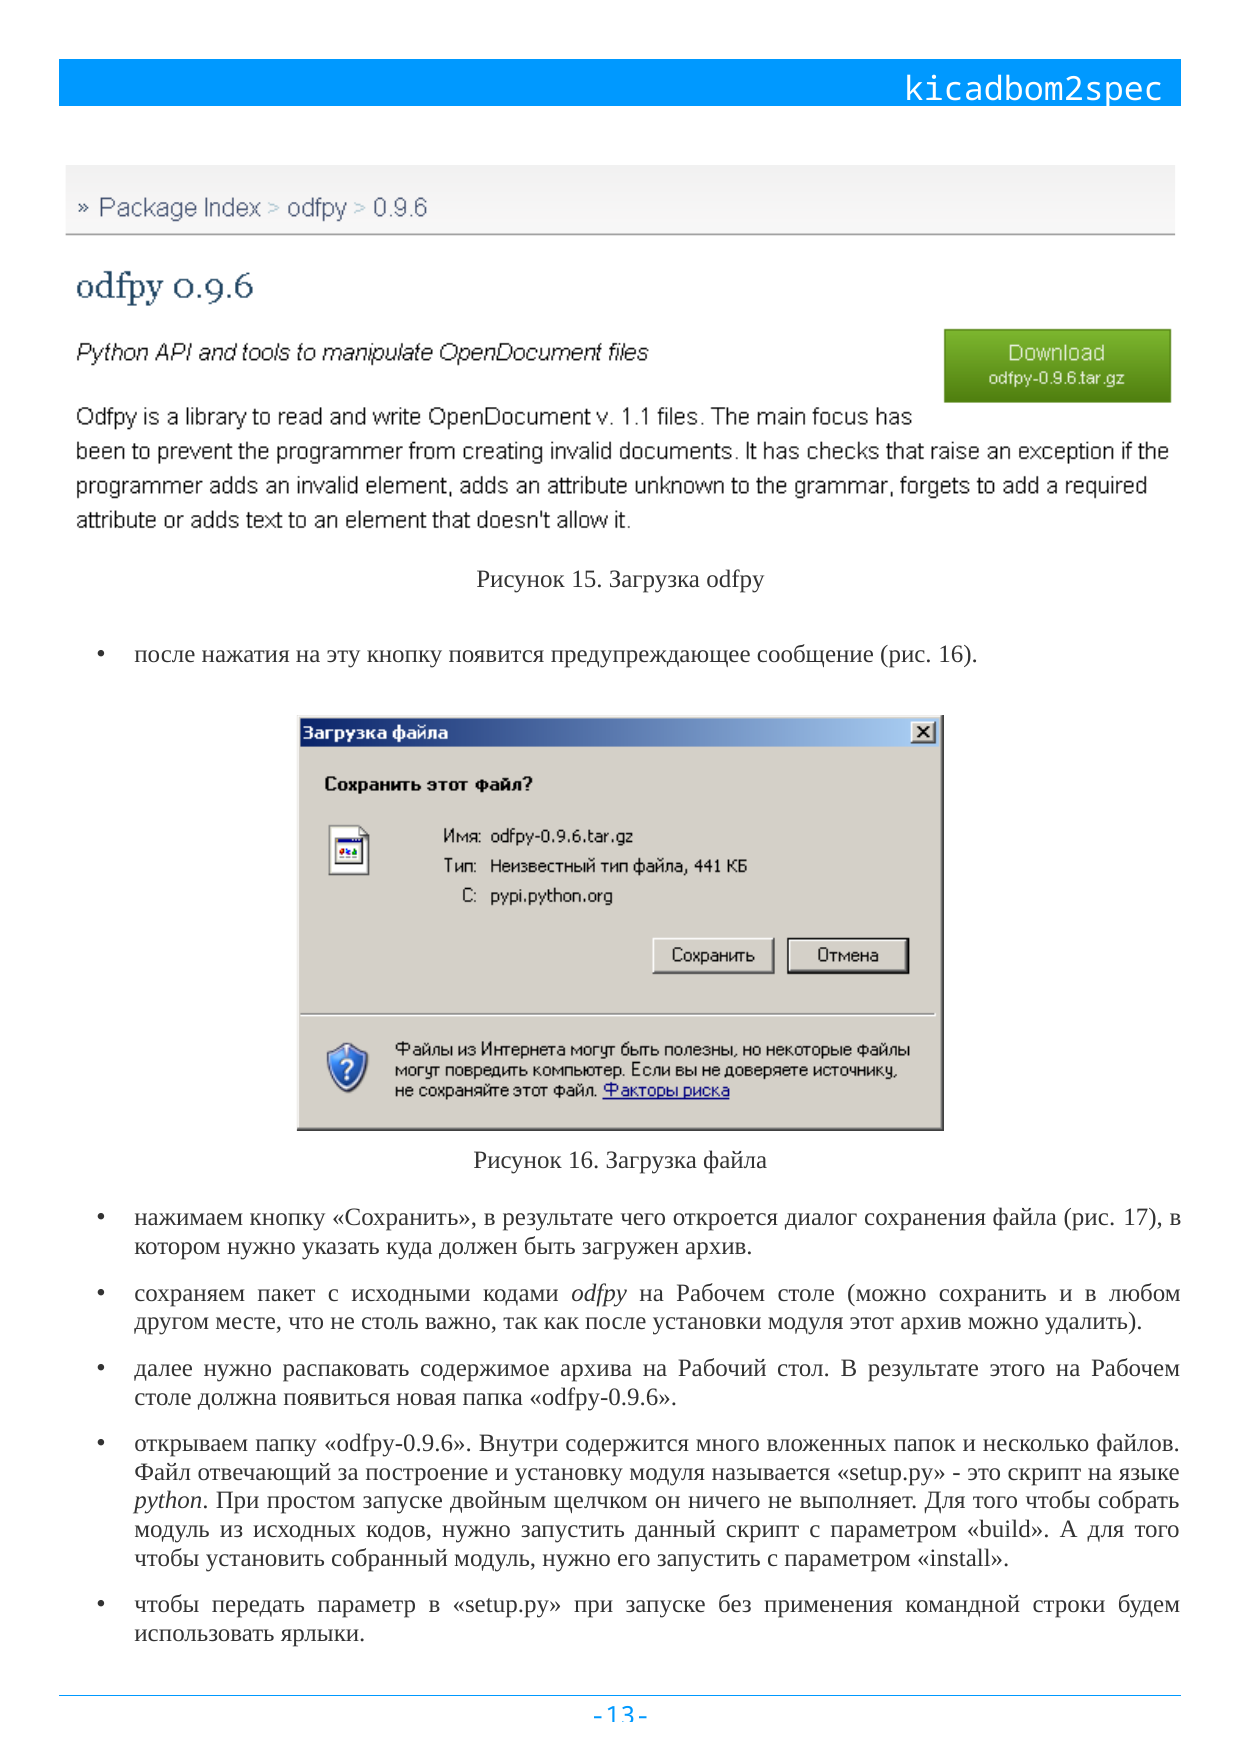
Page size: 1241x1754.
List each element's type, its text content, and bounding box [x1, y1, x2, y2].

list нажимаем кнопку «Сохранить», в результате чего откроется диалог сохранения файла (рис. 17), в котором нужно указать куда должен быть загружен архив. [97, 1202, 1181, 1260]
list после нажатия на эту кнопку появится предупреждающее сообщение (рис. 16). [97, 639, 1181, 668]
list открываем папку «odfpy-0.9.6». Внутри содержится много вложенных папок и несколько файлов. Файл отвечающий за построение и установку модуля называется «setup.py» - это скрипт на языке python. При простом запуске двойным щелчком он ничего не выполняет. Для того чтобы собрать модуль из исходных кодов, нужно запустить данный скрипт с параметром «build». А для того чтобы установить собранный модуль, нужно его запустить с параметром «install». [97, 1428, 1181, 1572]
text Рисунок 16. Загрузка файла [297, 1131, 943, 1174]
list далее нужно распаковать содержимое архива на Рабочий стол. В результате этого на Рабочем столе должна появиться новая папка «odfpy-0.9.6». [97, 1353, 1181, 1410]
text Рисунок 15. Загрузка odfpy [65, 550, 1175, 593]
picture [65, 165, 1176, 550]
list чтобы передать параметр в «setup.py» при запуске без применения командной строки будем использовать ярлыки. [97, 1589, 1181, 1647]
picture [296, 715, 944, 1131]
list сохраняем пакет с исходными кодами odfpy на Рабочем столе (можно сохранить и в любом другом месте, что не столь важно, так как после установки модуля этот архив можно удалить). [97, 1278, 1181, 1335]
